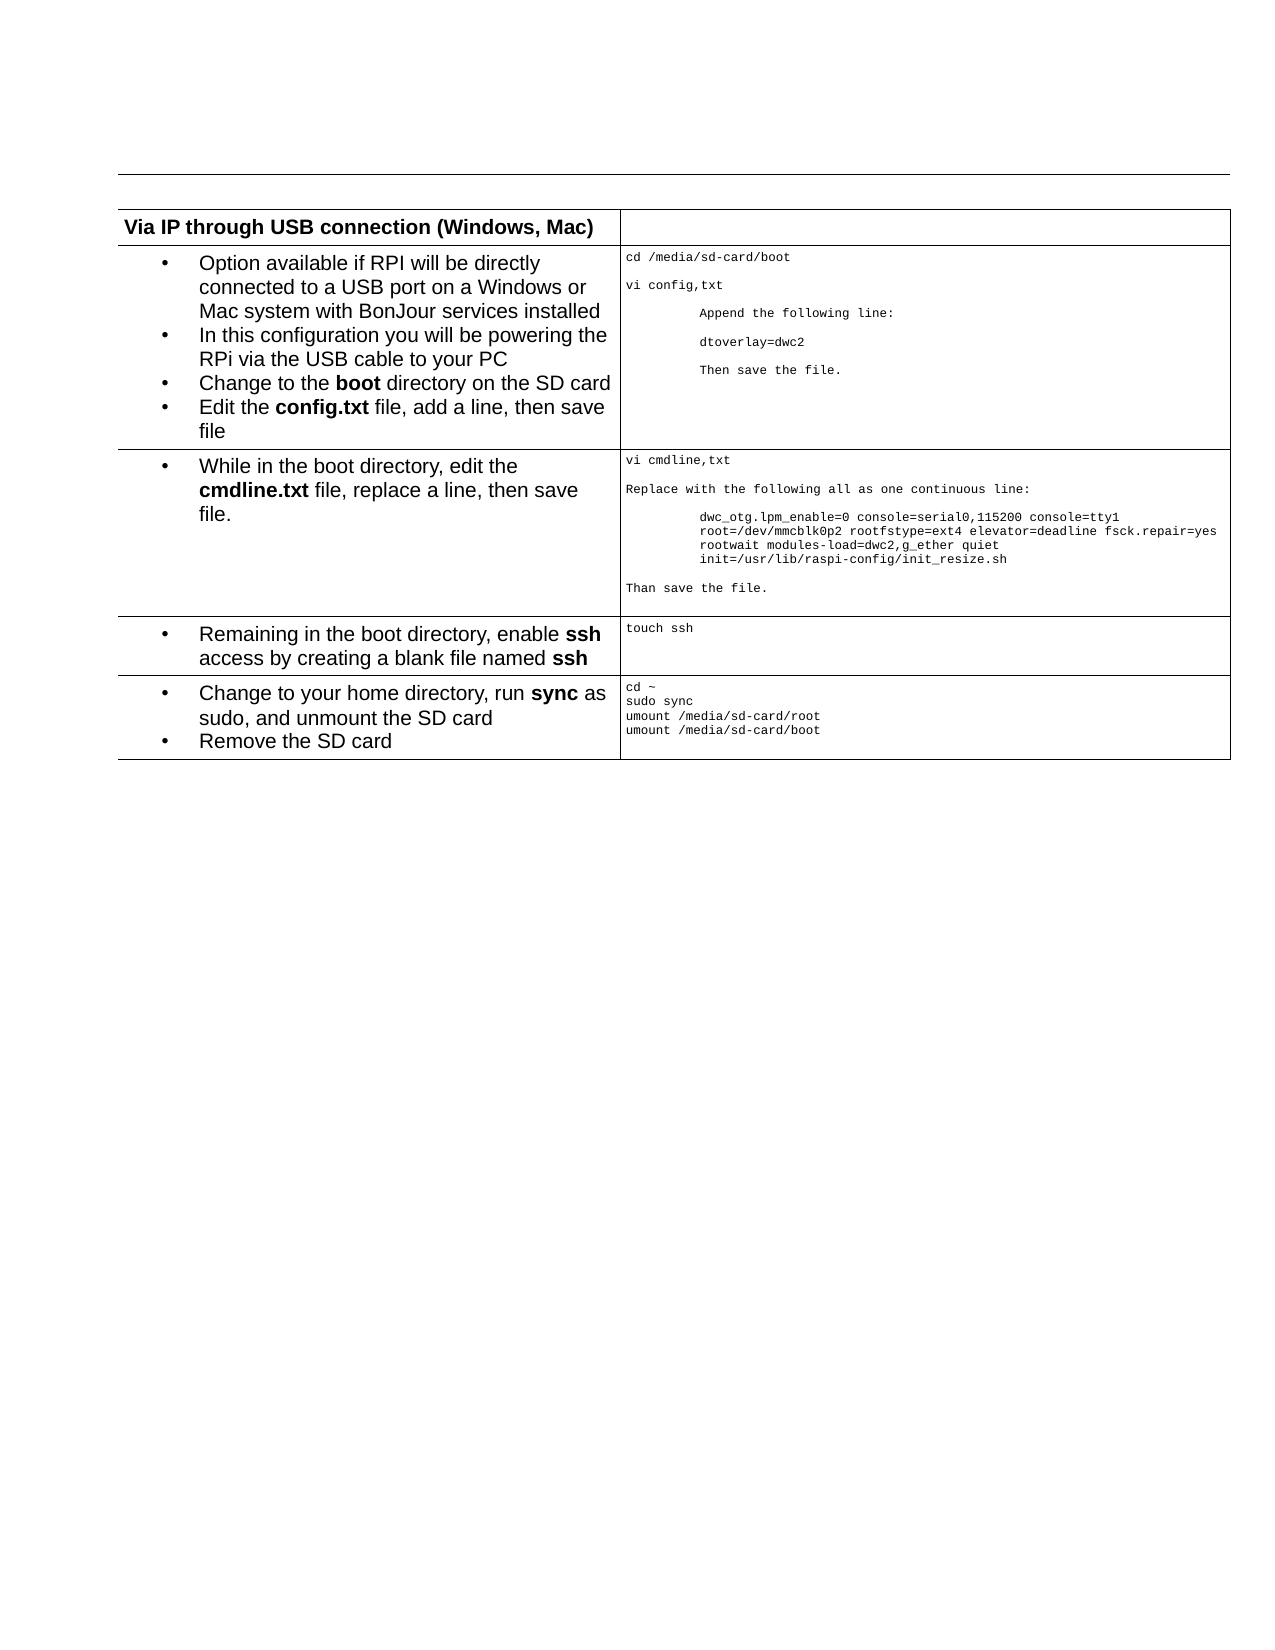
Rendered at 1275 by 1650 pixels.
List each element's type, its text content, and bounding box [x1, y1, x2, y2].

table_header [620, 175, 1230, 209]
table_cell Option available if RPI will be directly connected to a USB port on a Windows or Mac system with BonJour services installed In this configuration you will be powering the RPi via the USB cable to your PC Change to the boot directory on the SD card Edit the config.txt file, add a line, then save file [118, 246, 620, 448]
table_cell Via IP through USB connection (Windows, Mac) [118, 210, 620, 245]
table_cell vi cmdline,txt Replace with the following all as one continuous line: dwc_otg.lpm_enable=0 console=serial0,115200 console=tty1 root=/dev/mmcblk0p2 rootfstype=ext4 elevator=deadline fsck.repair=yes rootwait modules-load=dwc2,g_ether quiet init=/usr/lib/raspi-config/init_resize.sh Than save the file. [621, 450, 1230, 616]
table_cell touch ssh [621, 617, 1230, 675]
table_cell While in the boot directory, edit the cmdline.txt file, replace a line, then save file. [118, 450, 620, 616]
table_cell Remaining in the boot directory, enable ssh access by creating a blank file named ssh [118, 617, 620, 675]
table_cell [621, 210, 1230, 245]
table_cell cd /media/sd-card/boot vi config,txt Append the following line: dtoverlay=dwc2 Then save the file. [621, 246, 1230, 448]
table_header [118, 175, 620, 209]
table_cell Change to your home directory, run sync as sudo, and unmount the SD card Remove the SD card [118, 676, 620, 759]
table_cell cd ~ sudo sync umount /media/sd-card/root umount /media/sd-card/boot [621, 676, 1230, 759]
